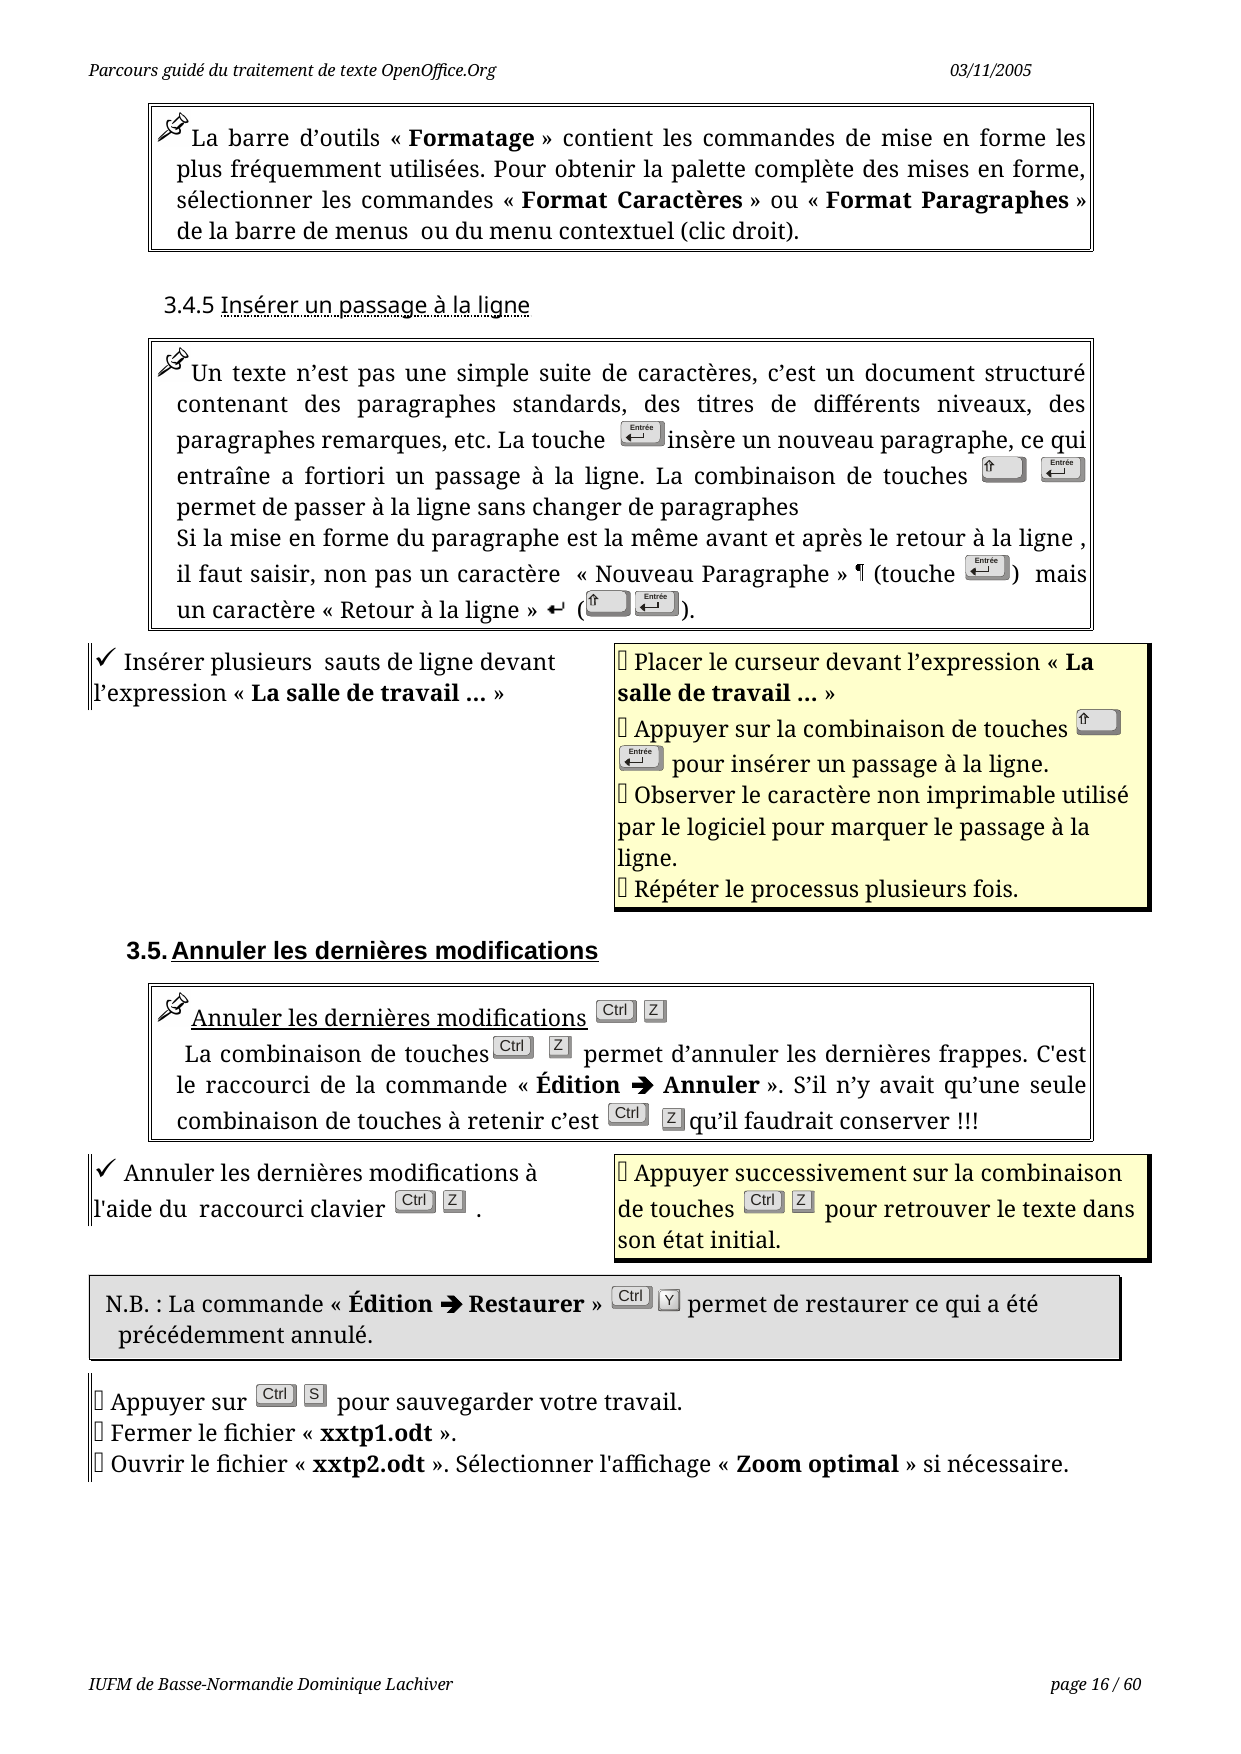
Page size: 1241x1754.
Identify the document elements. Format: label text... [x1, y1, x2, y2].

picture [855, 561, 866, 583]
text  Fermer le fichier « xxtp1.odt ». [92, 1417, 1152, 1448]
text N.B. : La commande « Édition  Restaurer » permet de restaurer ce qui a été précédemment annulé. [90, 1276, 1119, 1358]
table_header  Appuyer successivement sur la combinaison de touches pour retrouver le texte dans son état initial. [615, 1155, 1147, 1258]
picture [543, 599, 571, 619]
table_header  Insérer plusieurs sauts de ligne devant l’expression « La salle de travail … » [89, 643, 587, 912]
text  Ouvrir le fichier « xxtp2.odt ». Sélectionner l'affichage « Zoom optimal » si nécessaire. [92, 1448, 1152, 1482]
text  Appuyer sur pour sauvegarder votre travail. [92, 1373, 1152, 1417]
picture [153, 108, 192, 147]
table_header [587, 643, 614, 912]
table_header  Placer le curseur devant l’expression « La salle de travail … »  Appuyer sur la combinaison de touches pour insérer un passage à la ligne.  Observer le caractère non imprimable utilisé par le logiciel pour marquer le passage à la ligne.  Répéter le processus plusieurs fois. [615, 644, 1147, 907]
table_header  Annuler les dernières modifications à l'aide du raccourci clavier . [89, 1154, 587, 1263]
picture [153, 988, 192, 1027]
subtitle Annuler les dernières modifications [126, 937, 1152, 965]
picture [153, 343, 192, 382]
subtitle Insérer un passage à la ligne [163, 289, 1152, 320]
table_header [587, 1154, 614, 1263]
